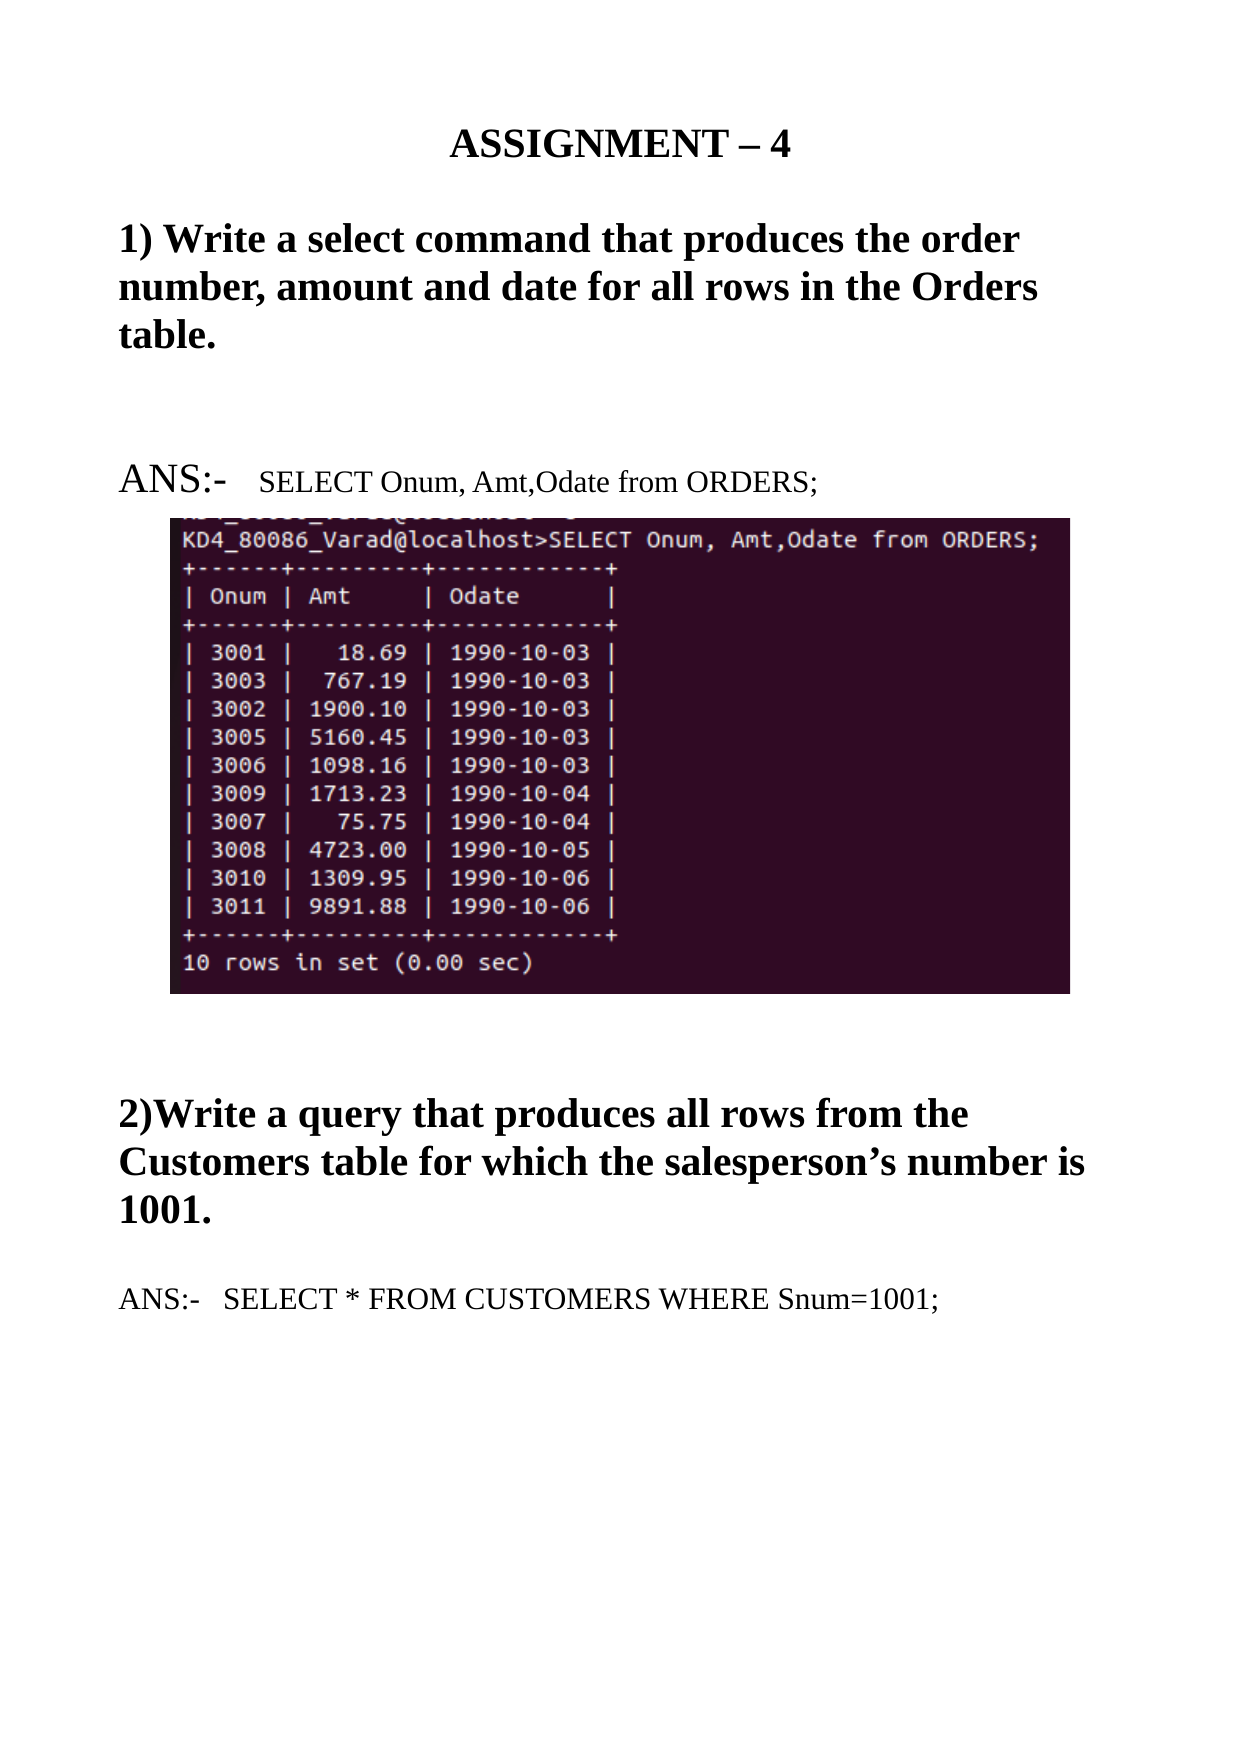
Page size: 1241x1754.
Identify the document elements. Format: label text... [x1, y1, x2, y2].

text ANS:- SELECT Onum, Amt,Odate from ORDERS; 2)Write a query that produces all rows from the Customers table for which the salesperson’s number is 1001. [118, 406, 1122, 1233]
text 1) Write a select command that produces the order number, amount and date for all rows in the Orders table. [118, 214, 1122, 358]
picture [170, 518, 1071, 994]
text ASSIGNMENT – 4 [118, 118, 1122, 166]
text ANS:- SELECT * FROM CUSTOMERS WHERE Snum=1001; [118, 1233, 1122, 1317]
